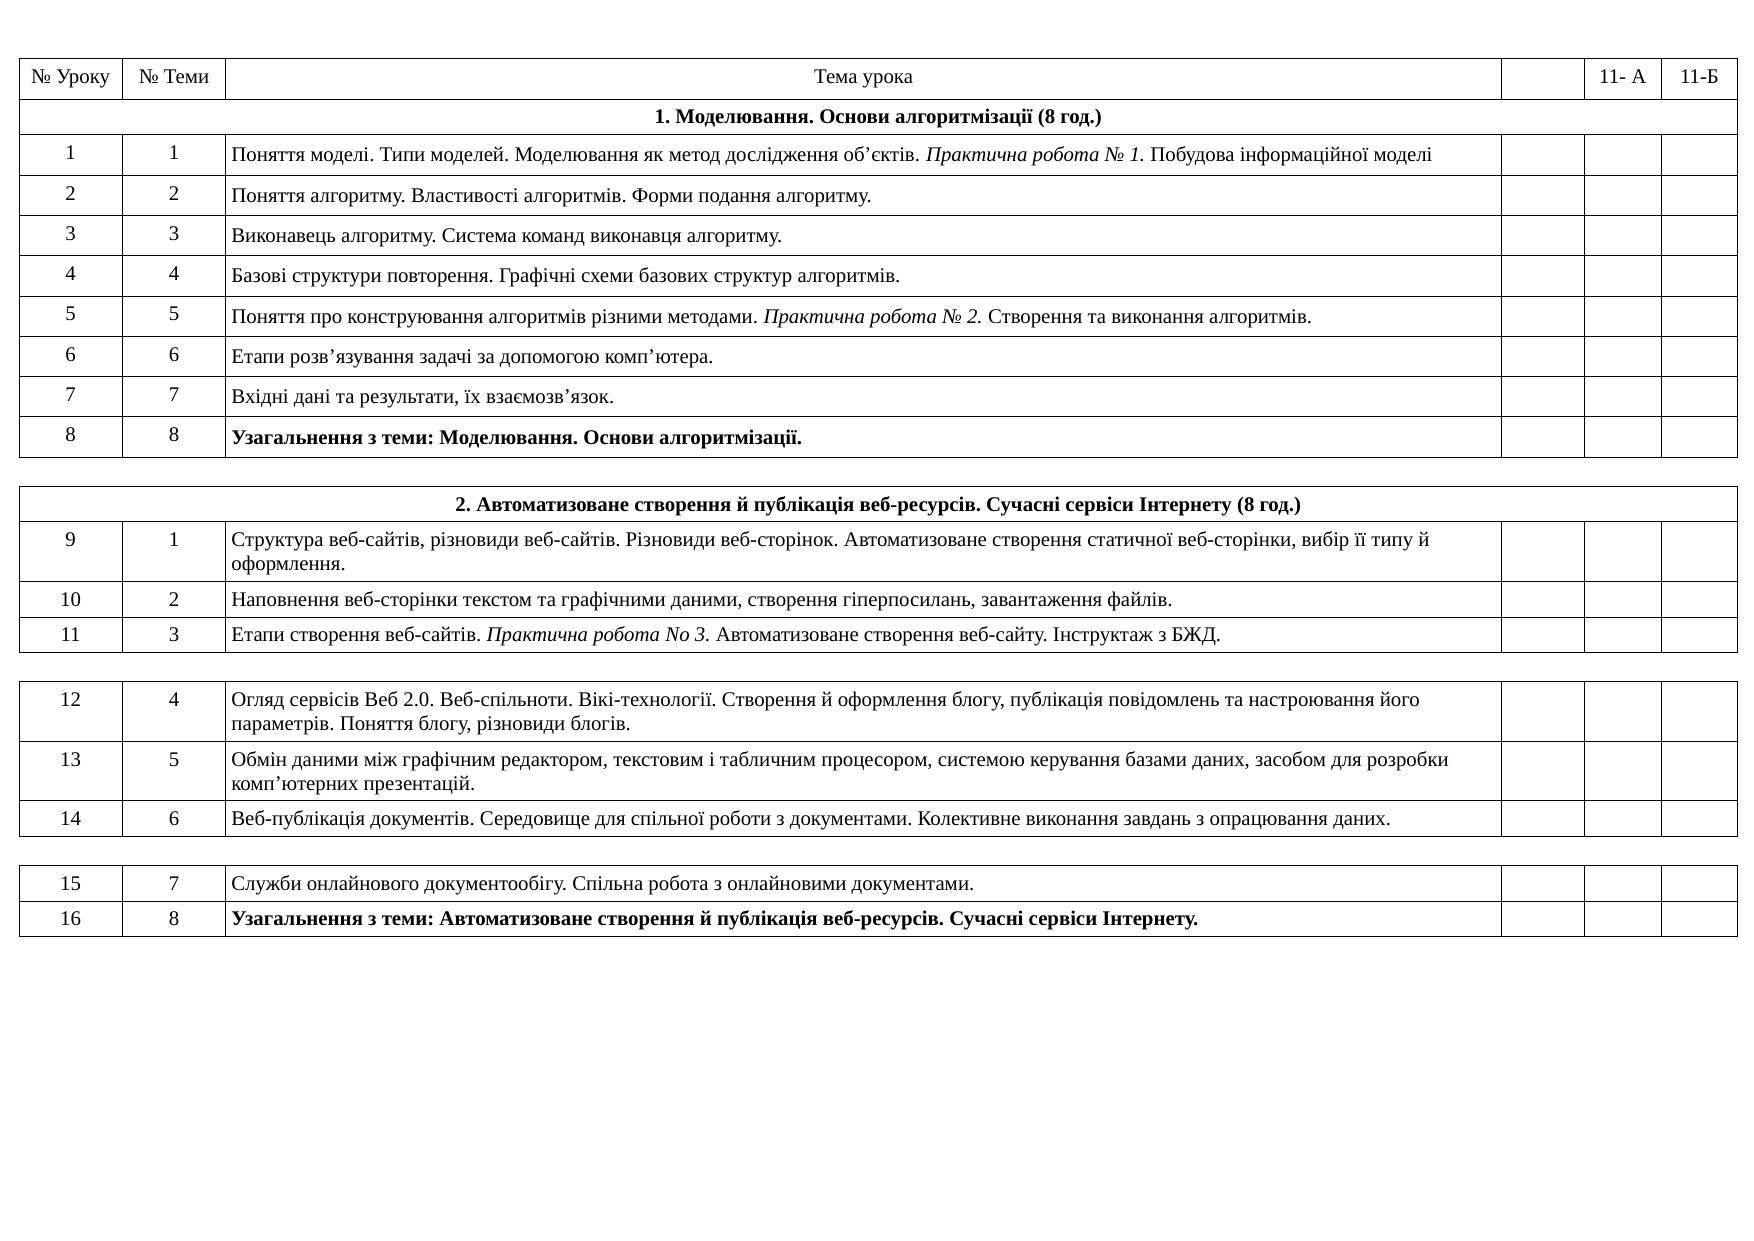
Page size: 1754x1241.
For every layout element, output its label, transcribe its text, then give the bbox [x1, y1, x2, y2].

table_cell Узагальнення з теми: Автоматизоване створення й публікація веб-ресурсів. Сучасні сервіси Інтернету. [226, 902, 1501, 936]
table_cell [1502, 176, 1584, 215]
table_cell [1585, 522, 1661, 581]
table_cell 5 [20, 297, 122, 336]
table_cell [1585, 801, 1661, 836]
table_cell [1502, 417, 1584, 457]
table_cell [1502, 337, 1584, 376]
table_cell 7 [20, 377, 122, 416]
table_cell [1502, 297, 1584, 336]
table_cell [1662, 522, 1737, 581]
table_cell [1662, 176, 1737, 215]
table_cell 1. Моделювання. Основи алгоритмізації (8 год.) [20, 100, 1737, 134]
table_cell Поняття про конструювання алгоритмів різними методами. Практична робота № 2. Створення та виконання алгоритмів. [226, 297, 1501, 336]
table_cell [1502, 582, 1584, 617]
table_header 7 [123, 866, 225, 901]
table_cell 4 [123, 256, 225, 296]
table_cell [1502, 216, 1584, 255]
table_header Тема урока [226, 59, 1501, 99]
table_cell Поняття моделі. Типи моделей. Моделювання як метод дослідження об’єктів. Практична робота № 1. Побудова інформаційної моделі [226, 135, 1501, 174]
table_cell 7 [123, 377, 225, 416]
table_cell [1585, 742, 1661, 800]
table_cell [1502, 522, 1584, 581]
table_cell [1585, 377, 1661, 416]
table_cell 3 [20, 216, 122, 255]
table_cell [1585, 618, 1661, 652]
table_cell [1502, 902, 1584, 936]
table_cell Етапи створення веб-сайтів. Практична робота No 3. Автоматизоване створення веб-сайту. Інструктаж з БЖД. [226, 618, 1501, 652]
table_header 2. Автоматизоване створення й публікація веб-ресурсів. Сучасні сервіси Інтернету (8 год.) [20, 487, 1737, 521]
table_cell [1662, 417, 1737, 457]
table_cell [1662, 135, 1737, 174]
table_cell 6 [123, 337, 225, 376]
table_cell [1662, 377, 1737, 416]
table_cell [1662, 618, 1737, 652]
table_cell [1662, 801, 1737, 836]
table_cell 2 [123, 582, 225, 617]
table_cell 8 [20, 417, 122, 457]
table_cell [1502, 377, 1584, 416]
table_cell 8 [123, 417, 225, 457]
table_cell [1502, 801, 1584, 836]
table_header 11- А [1585, 59, 1661, 99]
table_cell 9 [20, 522, 122, 581]
table_cell [1585, 297, 1661, 336]
table_cell 1 [123, 135, 225, 174]
table_cell Виконавець алгоритму. Система команд виконавця алгоритму. [226, 216, 1501, 255]
table_header № Уроку [20, 59, 122, 99]
table_header [1662, 866, 1737, 901]
table_cell Узагальнення з теми: Моделювання. Основи алгоритмізації. [226, 417, 1501, 457]
table_cell [1662, 742, 1737, 800]
table_header 15 [20, 866, 122, 901]
table_cell [1585, 417, 1661, 457]
table_header [1502, 59, 1584, 99]
table_cell 4 [20, 256, 122, 296]
table_cell [1502, 742, 1584, 800]
table_cell [1502, 256, 1584, 296]
table_cell Етапи розв’язування задачі за допомогою комп’ютера. [226, 337, 1501, 376]
table_header 11-Б [1662, 59, 1737, 99]
table_header [1502, 866, 1584, 901]
table_cell Обмін даними між графічним редактором, текстовим і табличним процесором, системою керування базами даних, засобом для розробки комп’ютерних презентацій. [226, 742, 1501, 800]
table_cell 3 [123, 216, 225, 255]
table_cell 1 [20, 135, 122, 174]
table_cell Вхідні дані та результати, їх взаємозв’язок. [226, 377, 1501, 416]
table_cell [1585, 256, 1661, 296]
table_cell Наповнення веб-сторінки текстом та графічними даними, створення гіперпосилань, завантаження файлів. [226, 582, 1501, 617]
table_cell 10 [20, 582, 122, 617]
table_cell [1662, 256, 1737, 296]
table_cell Структура веб-сайтів, різновиди веб-сайтів. Різновиди веб-сторінок. Автоматизоване створення статичної веб-сторінки, вибір її типу й оформлення. [226, 522, 1501, 581]
table_header [1502, 682, 1584, 741]
table_header Служби онлайнового документообігу. Спільна робота з онлайновими документами. [226, 866, 1501, 901]
table_header № Теми [123, 59, 225, 99]
table_cell [1662, 902, 1737, 936]
table_cell 5 [123, 297, 225, 336]
table_cell 13 [20, 742, 122, 800]
table_cell [1585, 582, 1661, 617]
table_cell 3 [123, 618, 225, 652]
table_header [1585, 866, 1661, 901]
table_cell [1662, 337, 1737, 376]
table_header 4 [123, 682, 225, 741]
table_header 12 [20, 682, 122, 741]
table_cell [1662, 216, 1737, 255]
table_cell [1662, 582, 1737, 617]
table_cell 8 [123, 902, 225, 936]
table_cell Базові структури повторення. Графічні схеми базових структур алгоритмів. [226, 256, 1501, 296]
table_cell [1585, 902, 1661, 936]
table_header Огляд сервісів Веб 2.0. Веб-спільноти. Вікі-технології. Створення й оформлення блогу, публікація повідомлень та настроювання його параметрів. Поняття блогу, різновиди блогів. [226, 682, 1501, 741]
table_cell 2 [20, 176, 122, 215]
table_cell Веб-публікація документів. Середовище для спільної роботи з документами. Колективне виконання завдань з опрацювання даних. [226, 801, 1501, 836]
table_cell 11 [20, 618, 122, 652]
table_cell 14 [20, 801, 122, 836]
table_cell 5 [123, 742, 225, 800]
table_cell [1585, 337, 1661, 376]
table_cell [1662, 297, 1737, 336]
table_cell 1 [123, 522, 225, 581]
table_cell 6 [20, 337, 122, 376]
table_cell [1585, 176, 1661, 215]
table_cell [1585, 135, 1661, 174]
table_cell [1502, 135, 1584, 174]
table_cell Поняття алгоритму. Властивості алгоритмів. Форми подання алгоритму. [226, 176, 1501, 215]
table_cell 6 [123, 801, 225, 836]
table_cell 2 [123, 176, 225, 215]
table_cell [1585, 216, 1661, 255]
table_header [1662, 682, 1737, 741]
table_cell [1502, 618, 1584, 652]
table_cell 16 [20, 902, 122, 936]
table_header [1585, 682, 1661, 741]
